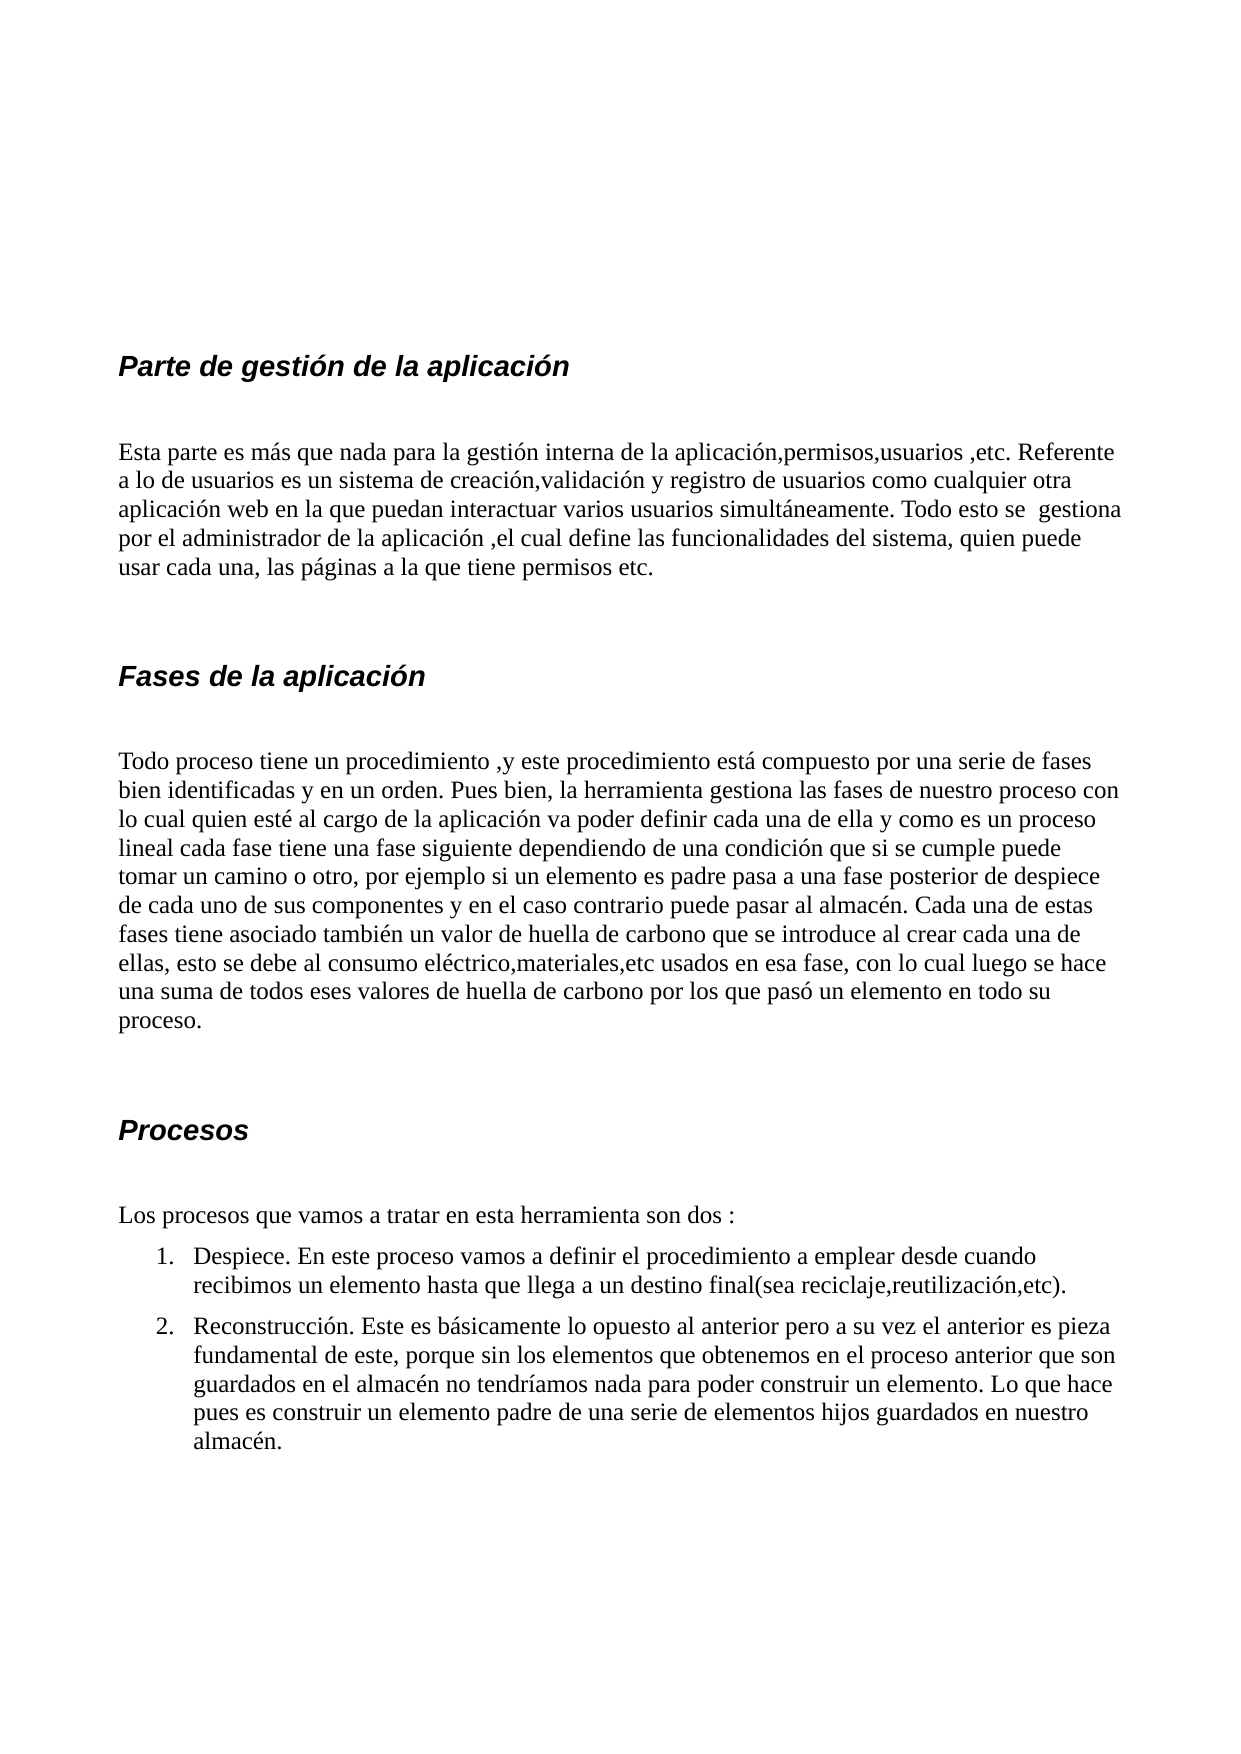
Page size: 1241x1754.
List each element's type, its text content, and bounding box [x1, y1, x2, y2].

subtitle Fases de la aplicación [118, 659, 1122, 693]
text Los procesos que vamos a tratar en esta herramienta son dos : [118, 1200, 1122, 1229]
text Esta parte es más que nada para la gestión interna de la aplicación,permisos,usuarios ,etc. Referente a lo de usuarios es un sistema de creación,validación y registro de usuarios como cualquier otra aplicación web en la que puedan interactuar varios usuarios simultáneamente. Todo esto se gestiona por el administrador de la aplicación ,el cual define las funcionalidades del sistema, quien puede usar cada una, las páginas a la que tiene permisos etc. [118, 437, 1122, 580]
subtitle Parte de gestión de la aplicación [118, 349, 1122, 383]
text Todo proceso tiene un procedimiento ,y este procedimiento está compuesto por una serie de fases bien identificadas y en un orden. Pues bien, la herramienta gestiona las fases de nuestro proceso con lo cual quien esté al cargo de la aplicación va poder definir cada una de ella y como es un proceso lineal cada fase tiene una fase siguiente dependiendo de una condición que si se cumple puede tomar un camino o otro, por ejemplo si un elemento es padre pasa a una fase posterior de despiece de cada uno de sus componentes y en el caso contrario puede pasar al almacén. Cada una de estas fases tiene asociado también un valor de huella de carbono que se introduce al crear cada una de ellas, esto se debe al consumo eléctrico,materiales,etc usados en esa fase, con lo cual luego se hace una suma de todos eses valores de huella de carbono por los que pasó un elemento en todo su proceso. [118, 746, 1122, 1034]
subtitle Procesos [118, 1113, 1122, 1146]
list Despiece. En este proceso vamos a definir el procedimiento a emplear desde cuando recibimos un elemento hasta que llega a un destino final(sea reciclaje,reutilización,etc). [156, 1241, 1122, 1299]
list Reconstrucción. Este es básicamente lo opuesto al anterior pero a su vez el anterior es pieza fundamental de este, porque sin los elementos que obtenemos en el proceso anterior que son guardados en el almacén no tendríamos nada para poder construir un elemento. Lo que hace pues es construir un elemento padre de una serie de elementos hijos guardados en nuestro almacén. [156, 1311, 1122, 1455]
